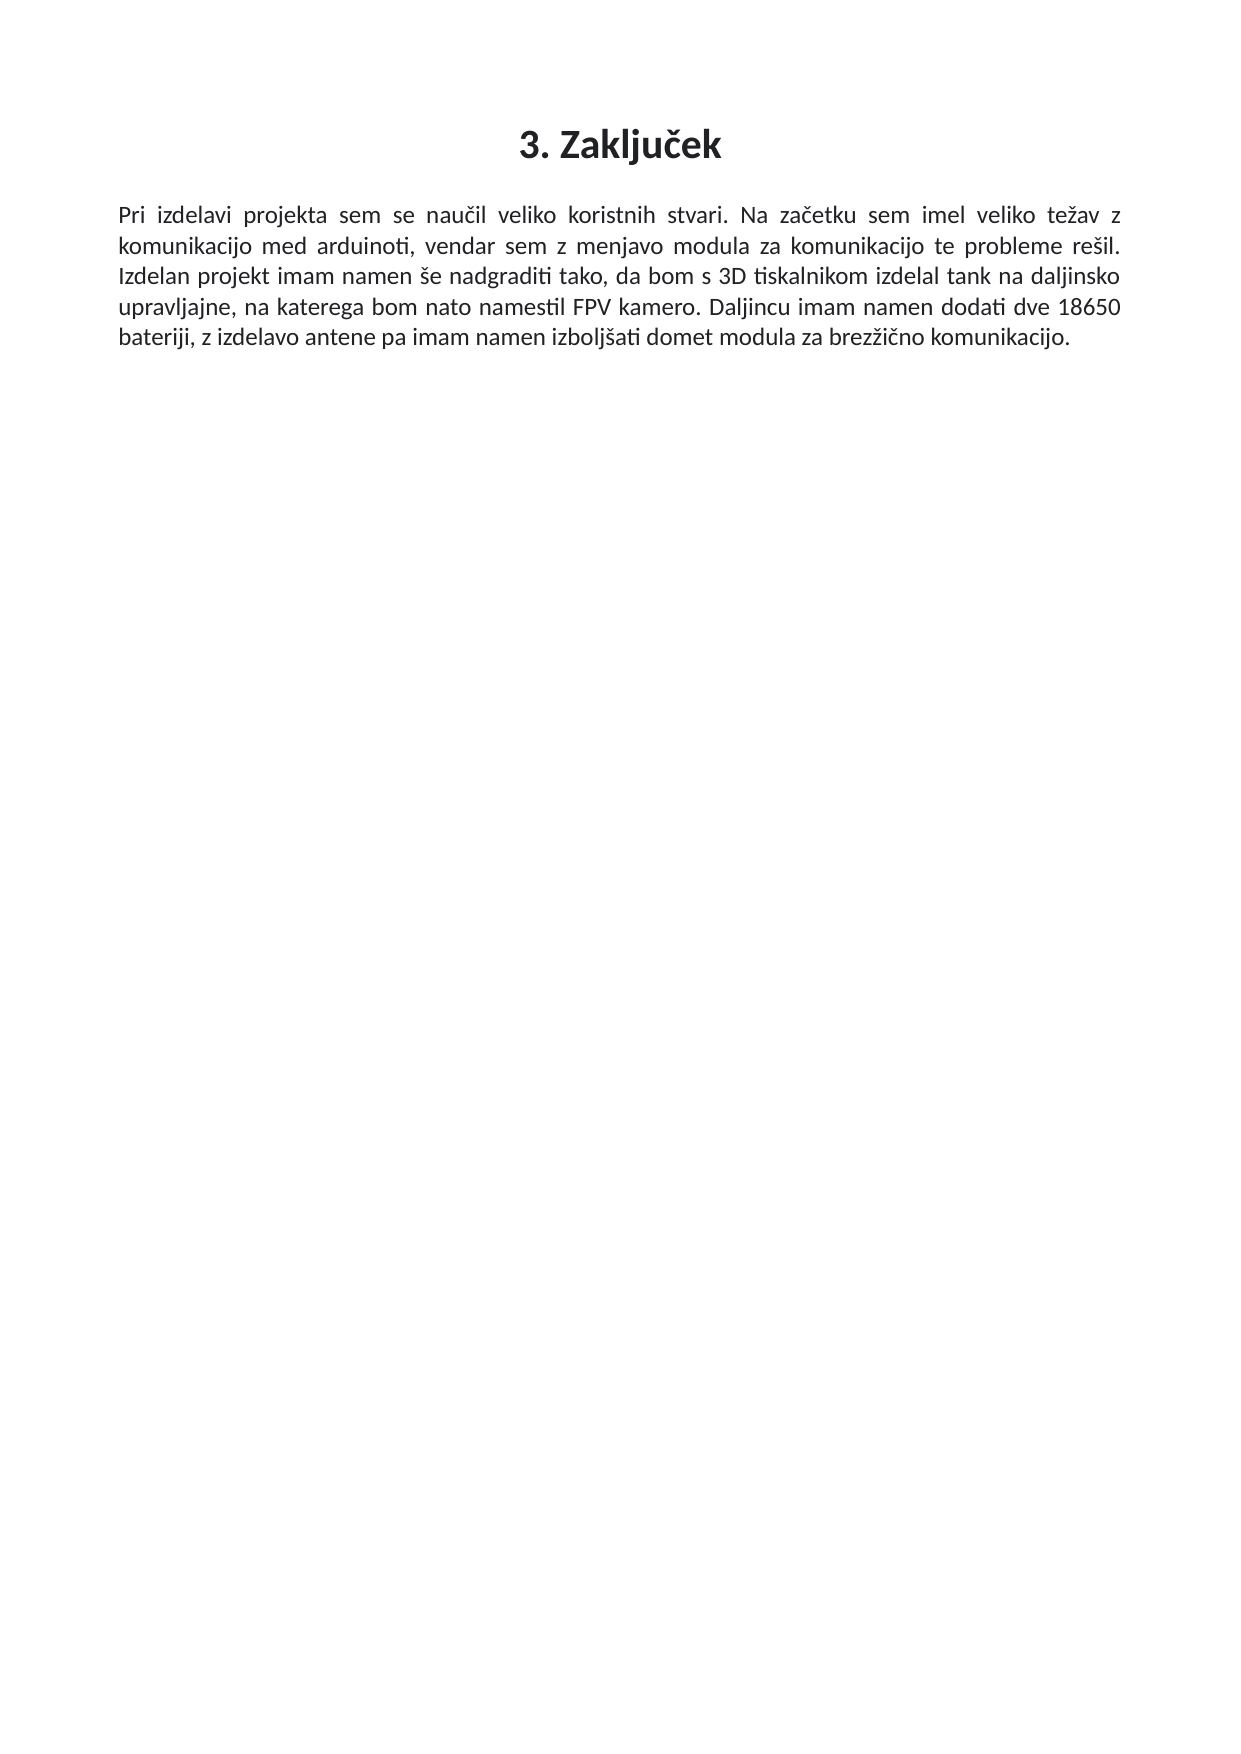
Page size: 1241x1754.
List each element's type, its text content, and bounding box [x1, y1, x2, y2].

text Pri izdelavi projekta sem se naučil veliko koristnih stvari. Na začetku sem imel veliko težav z komunikacijo med arduinoti, vendar sem z menjavo modula za komunikacijo te probleme rešil. Izdelan projekt imam namen še nadgraditi tako, da bom s 3D tiskalnikom izdelal tank na daljinsko upravljajne, na katerega bom nato namestil FPV kamero. Daljincu imam namen dodati dve 18650 bateriji, z izdelavo antene pa imam namen izboljšati domet modula za brezžično komunikacijo. [118, 199, 1122, 352]
text 3. Zaključek [118, 118, 1122, 169]
